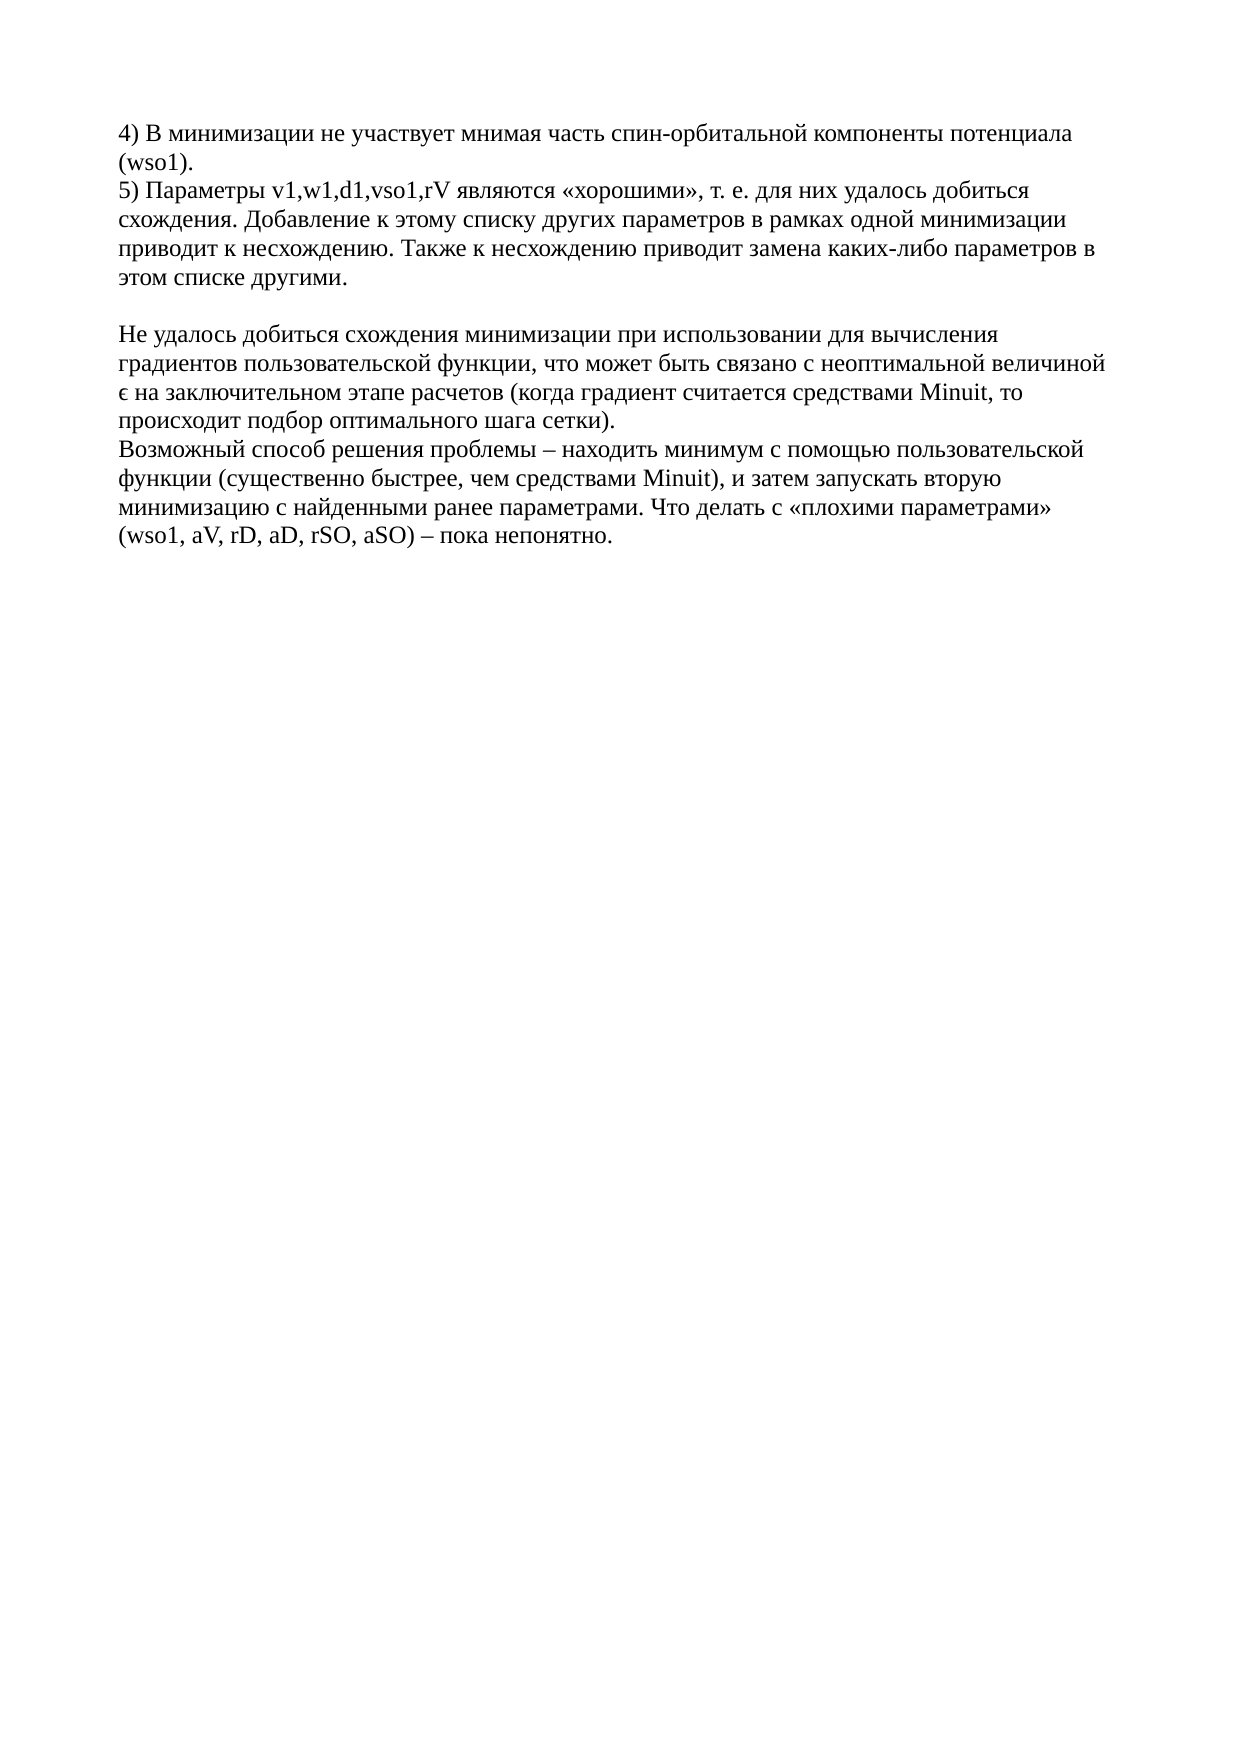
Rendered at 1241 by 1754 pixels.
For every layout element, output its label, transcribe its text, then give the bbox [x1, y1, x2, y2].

text Не удалось добиться схождения минимизации при использовании для вычисления градиентов пользовательской функции, что может быть связано с неоптимальной величиной ϵ на заключительном этапе расчетов (когда градиент считается средствами Minuit, то происходит подбор оптимального шага сетки). [118, 319, 1122, 434]
text 5) Параметры v1,w1,d1,vso1,rV являются «хорошими», т. е. для них удалось добиться схождения. Добавление к этому списку других параметров в рамках одной минимизации приводит к несхождению. Также к несхождению приводит замена каких-либо параметров в этом списке другими. [118, 176, 1122, 291]
text Возможный способ решения проблемы – находить минимум с помощью пользовательской функции (существенно быстрее, чем средствами Minuit), и затем запускать вторую минимизацию с найденными ранее параметрами. Что делать с «плохими параметрами» (wso1, aV, rD, aD, rSO, aSO) – пока непонятно. [118, 434, 1122, 549]
text 4) В минимизации не участвует мнимая часть спин-орбитальной компоненты потенциала (wso1). [118, 118, 1122, 176]
